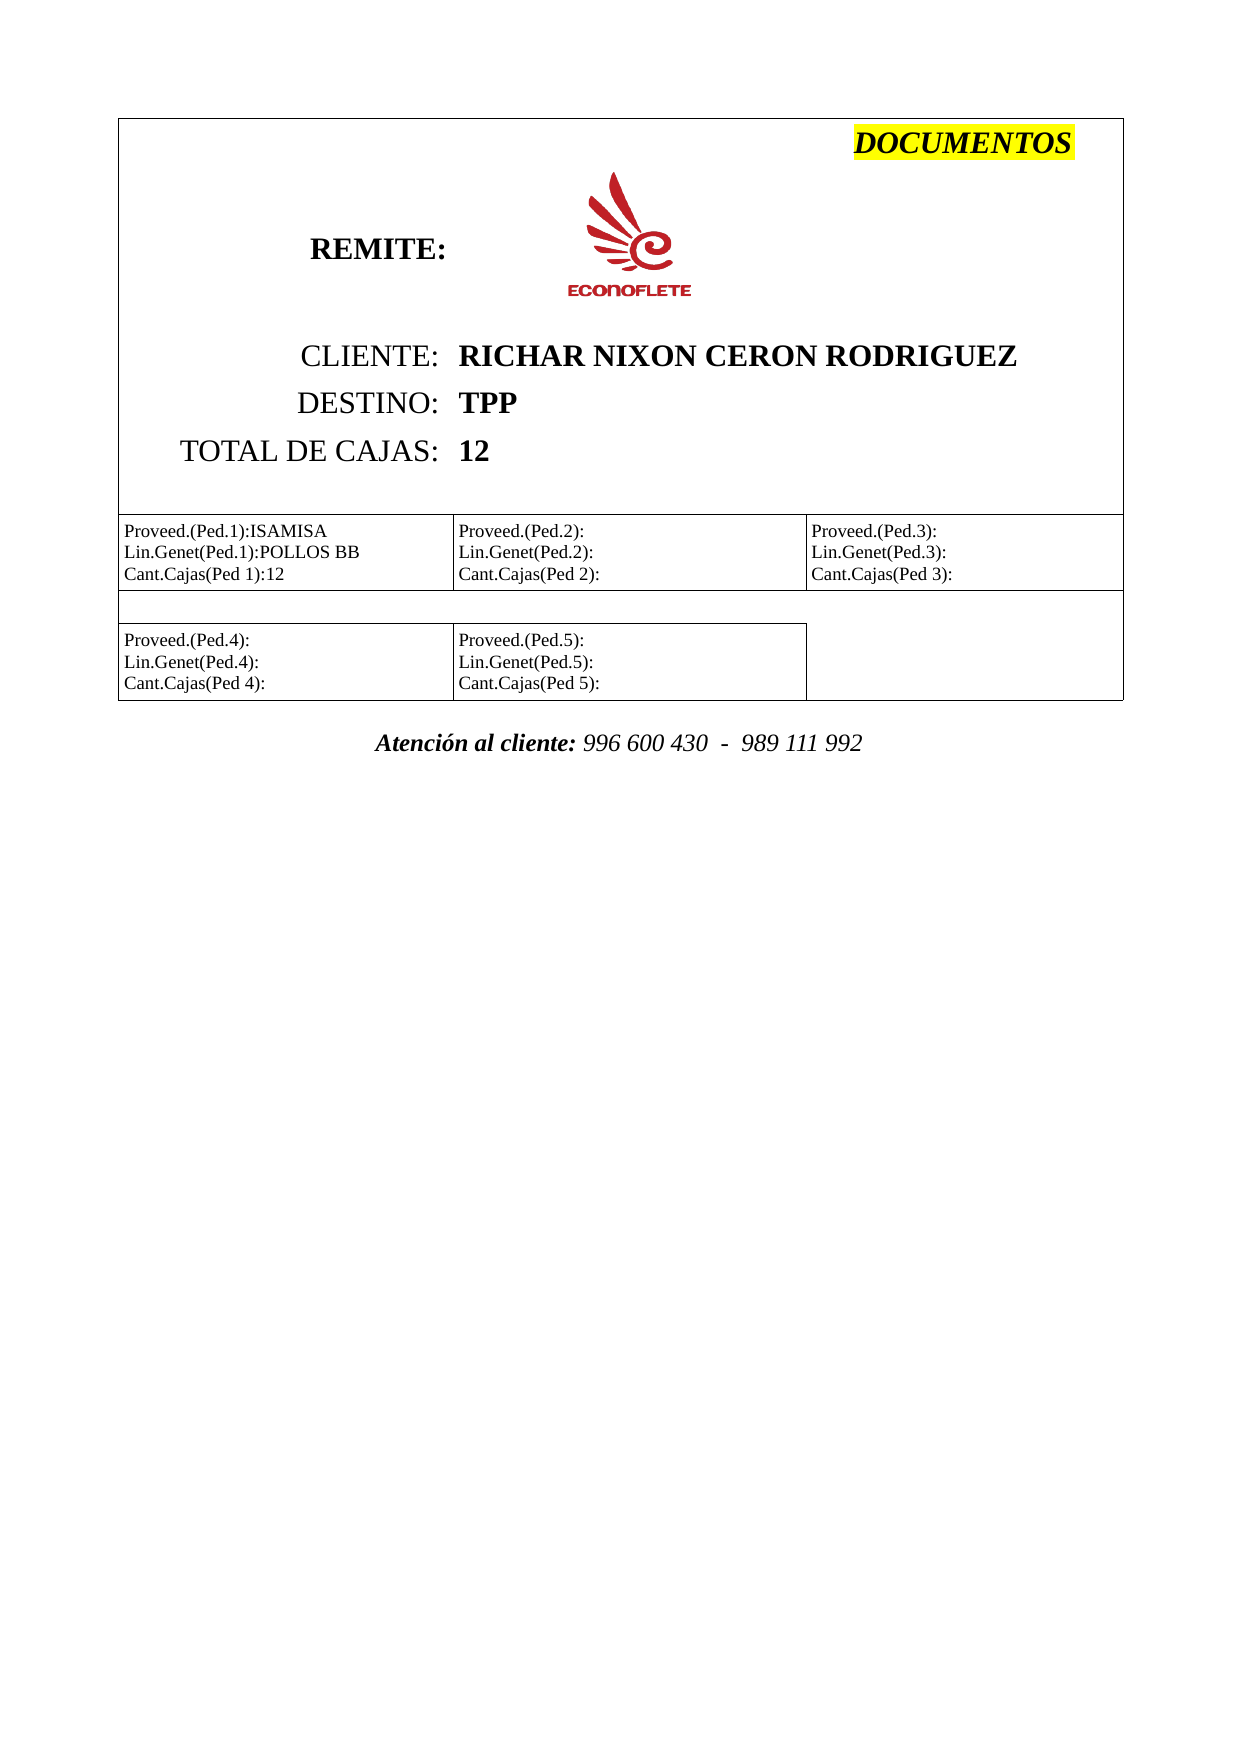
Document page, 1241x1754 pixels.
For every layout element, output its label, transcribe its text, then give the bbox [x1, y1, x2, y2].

table_cell Proveed.(Ped.1):ISAMISA Lin.Genet(Ped.1):POLLOS BB Cant.Cajas(Ped 1):12 [119, 515, 453, 590]
table_cell Proveed.(Ped.2): Lin.Genet(Ped.2): Cant.Cajas(Ped 2): [454, 515, 806, 590]
table_cell [806, 166, 1123, 332]
table_cell [453, 591, 806, 623]
table_cell [119, 591, 453, 623]
table_header DOCUMENTOS [806, 119, 1123, 166]
table_cell [806, 591, 1123, 623]
table_cell Proveed.(Ped.4): Lin.Genet(Ped.4): Cant.Cajas(Ped 4): [119, 624, 453, 699]
table_cell Proveed.(Ped.5): Lin.Genet(Ped.5): Cant.Cajas(Ped 5): [454, 624, 806, 699]
text Atención al cliente: 996 600 430 - 989 111 992 [118, 728, 1122, 757]
table_cell [806, 474, 1123, 514]
picture [552, 171, 707, 297]
table_header [453, 119, 806, 166]
table_cell [806, 379, 1123, 426]
table_cell [807, 623, 1123, 699]
table_cell DESTINO: [119, 379, 453, 426]
table_cell [453, 166, 806, 332]
table_cell RICHAR NIXON CERON RODRIGUEZ [453, 332, 1123, 379]
table_cell 12 [453, 426, 1123, 474]
table_cell [453, 474, 806, 514]
table_cell Proveed.(Ped.3): Lin.Genet(Ped.3): Cant.Cajas(Ped 3): [807, 515, 1123, 590]
table_cell TPP [453, 379, 806, 426]
table_cell REMITE: [119, 166, 453, 332]
table_cell TOTAL DE CAJAS: [119, 426, 453, 474]
table_cell [119, 474, 453, 514]
table_cell CLIENTE: [119, 332, 453, 379]
table_header [119, 119, 453, 166]
